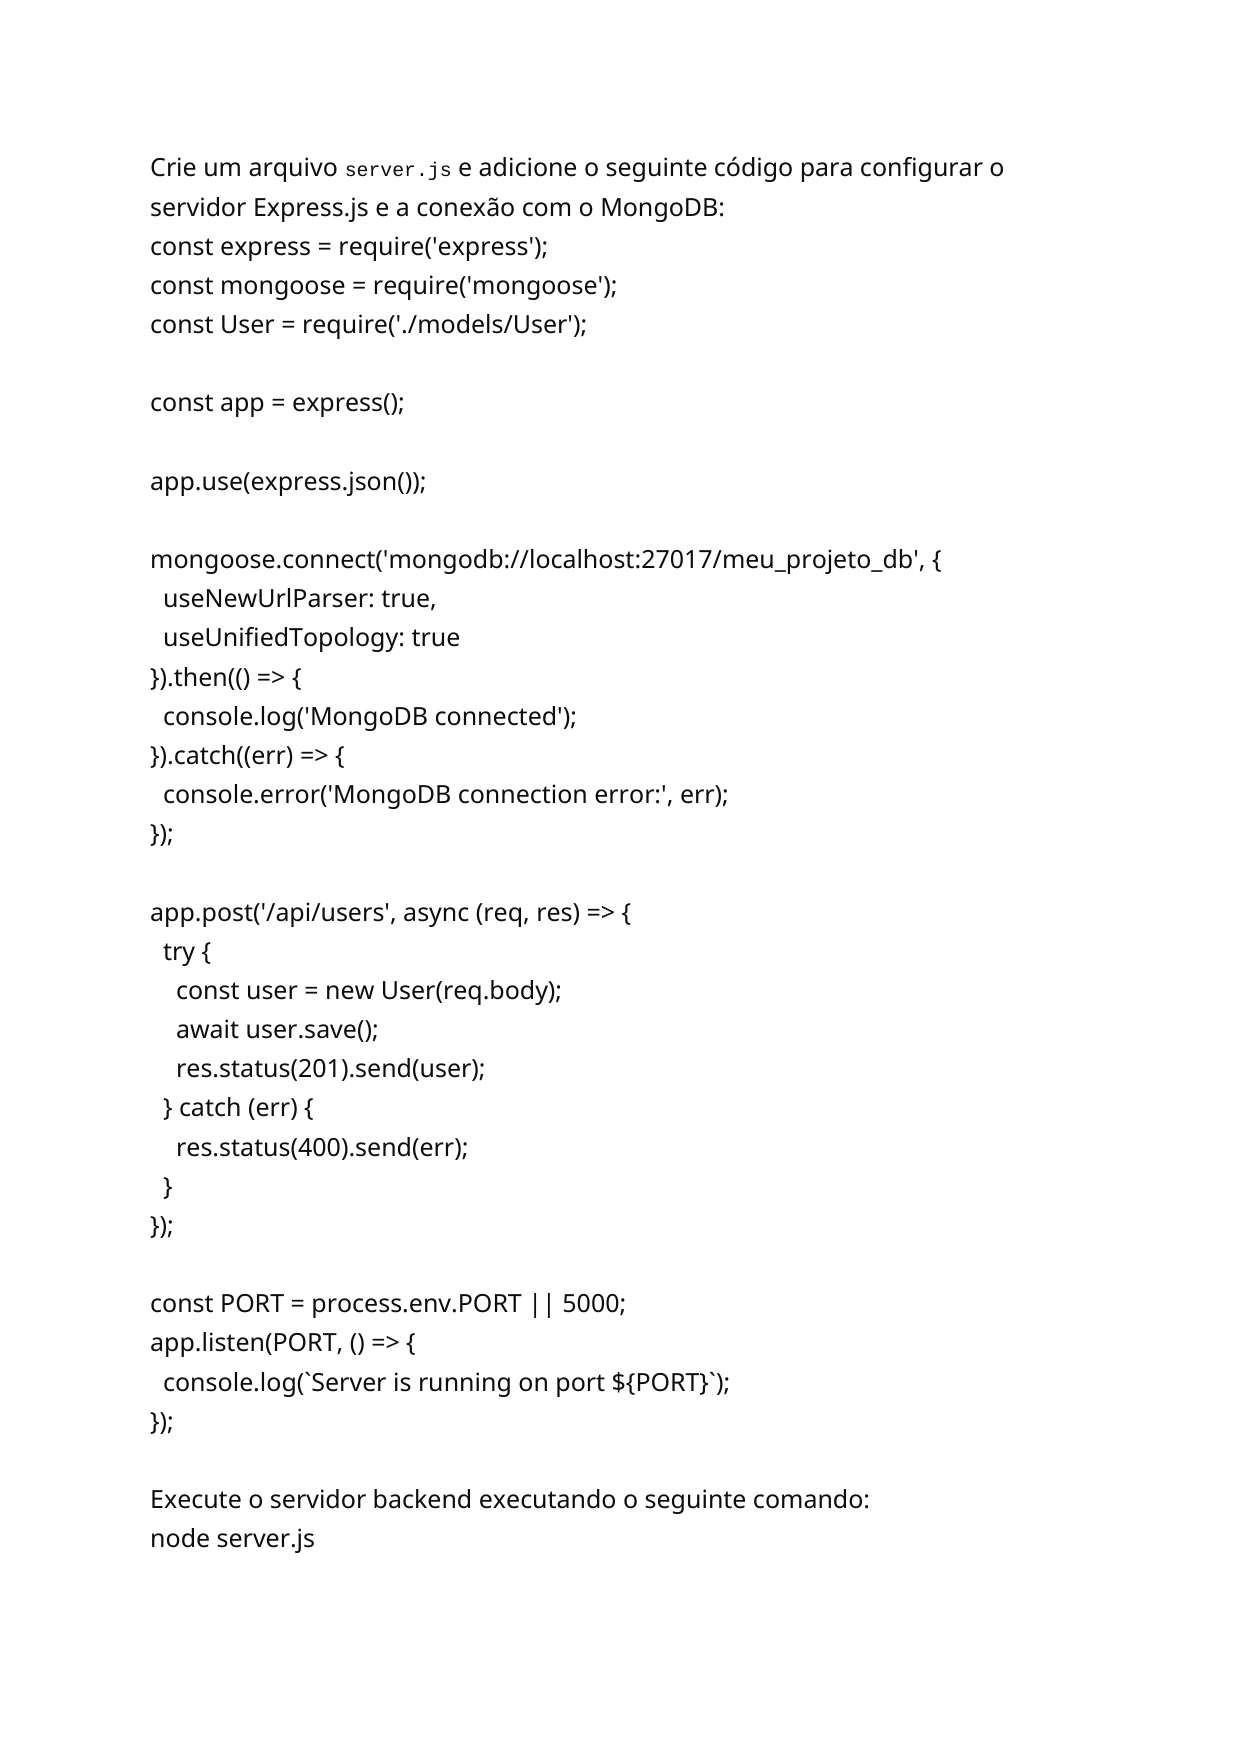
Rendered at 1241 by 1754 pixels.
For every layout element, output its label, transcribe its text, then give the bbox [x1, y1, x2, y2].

text Crie um arquivo server.js e adicione o seguinte código para configurar o servidor Express.js e a conexão com o MongoDB: [150, 150, 1090, 223]
text app.use(express.json()); [150, 463, 1090, 497]
text console.log('MongoDB connected'); [150, 698, 1090, 732]
text }); [150, 1403, 1090, 1437]
text res.status(400).send(err); [150, 1129, 1090, 1163]
text app.listen(PORT, () => { [150, 1325, 1090, 1359]
text Execute o servidor backend executando o seguinte comando: [150, 1482, 1090, 1516]
text }); [150, 1207, 1090, 1242]
text console.log(`Server is running on port ${PORT}`); [150, 1364, 1090, 1398]
text useUnifiedTopology: true [150, 620, 1090, 654]
text const express = require('express'); [150, 228, 1090, 262]
text }).then(() => { [150, 659, 1090, 693]
text } catch (err) { [150, 1090, 1090, 1124]
text const mongoose = require('mongoose'); [150, 267, 1090, 302]
text node server.js [150, 1521, 1090, 1555]
text } [150, 1168, 1090, 1202]
text const app = express(); [150, 385, 1090, 419]
text const user = new User(req.body); [150, 972, 1090, 1007]
text useNewUrlParser: true, [150, 581, 1090, 615]
text const User = require('./models/User'); [150, 307, 1090, 341]
text console.error('MongoDB connection error:', err); [150, 777, 1090, 811]
text res.status(201).send(user); [150, 1051, 1090, 1085]
text await user.save(); [150, 1012, 1090, 1046]
text app.post('/api/users', async (req, res) => { [150, 894, 1090, 928]
text const PORT = process.env.PORT || 5000; [150, 1286, 1090, 1320]
text mongoose.connect('mongodb://localhost:27017/meu_projeto_db', { [150, 542, 1090, 576]
text }).catch((err) => { [150, 737, 1090, 772]
text try { [150, 933, 1090, 967]
text }); [150, 816, 1090, 850]
